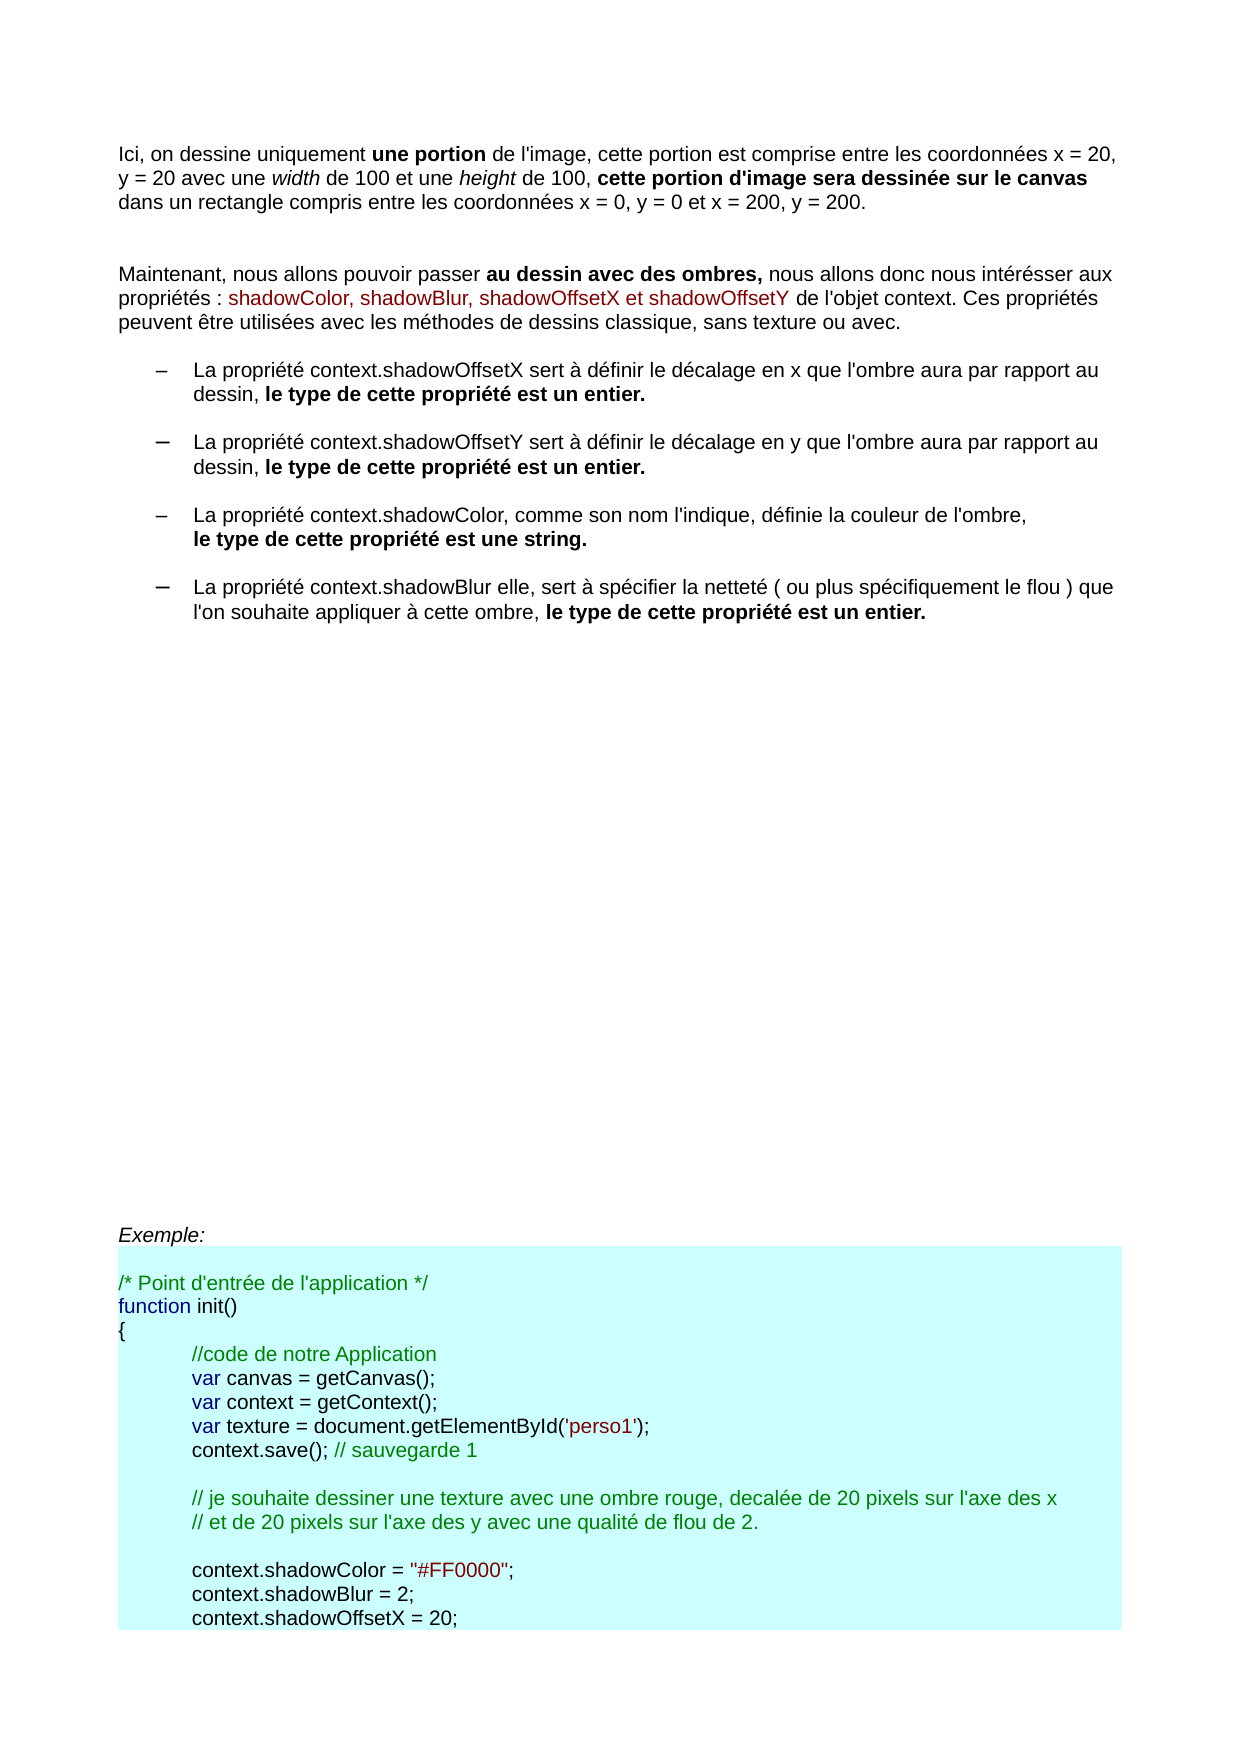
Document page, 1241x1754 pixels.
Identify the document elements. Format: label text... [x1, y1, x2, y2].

text var context = getContext(); [118, 1390, 1122, 1414]
list La propriété context.shadowBlur elle, sert à spécifier la netteté ( ou plus spécifiquement le flou ) que l'on souhaite appliquer à cette ombre, le type de cette propriété est un entier. [156, 574, 1122, 623]
text Ici, on dessine uniquement une portion de l'image, cette portion est comprise entre les coordonnées x = 20, y = 20 avec une width de 100 et une height de 100, cette portion d'image sera dessinée sur le canvas dans un rectangle compris entre les coordonnées x = 0, y = 0 et x = 200, y = 200. [118, 142, 1122, 214]
text context.save(); // sauvegarde 1 [118, 1438, 1122, 1462]
list La propriété context.shadowOffsetY sert à définir le décalage en y que l'ombre aura par rapport au dessin, le type de cette propriété est un entier. [156, 430, 1122, 479]
text context.shadowColor = "#FF0000"; [118, 1558, 1122, 1582]
text Exemple: [118, 1222, 1122, 1246]
text function init() [118, 1294, 1122, 1318]
list La propriété context.shadowOffsetX sert à définir le décalage en x que l'ombre aura par rapport au dessin, le type de cette propriété est un entier. [156, 358, 1122, 406]
text // je souhaite dessiner une texture avec une ombre rouge, decalée de 20 pixels sur l'axe des x [118, 1486, 1122, 1510]
text Maintenant, nous allons pouvoir passer au dessin avec des ombres, nous allons donc nous intérésser aux propriétés : shadowColor, shadowBlur, shadowOffsetX et shadowOffsetY de l'objet context. Ces propriétés peuvent être utilisées avec les méthodes de dessins classique, sans texture ou avec. [118, 262, 1122, 334]
text //code de notre Application [118, 1342, 1122, 1366]
text /* Point d'entrée de l'application */ [118, 1270, 1122, 1294]
list le type de cette propriété est une string. [156, 527, 1122, 551]
text // et de 20 pixels sur l'axe des y avec une qualité de flou de 2. [118, 1510, 1122, 1534]
text { [118, 1318, 1122, 1342]
text context.shadowOffsetX = 20; [118, 1606, 1122, 1630]
text context.shadowBlur = 2; [118, 1582, 1122, 1606]
text var canvas = getCanvas(); [118, 1366, 1122, 1390]
list La propriété context.shadowColor, comme son nom l'indique, définie la couleur de l'ombre, [156, 503, 1122, 527]
text var texture = document.getElementById('perso1'); [118, 1414, 1122, 1438]
